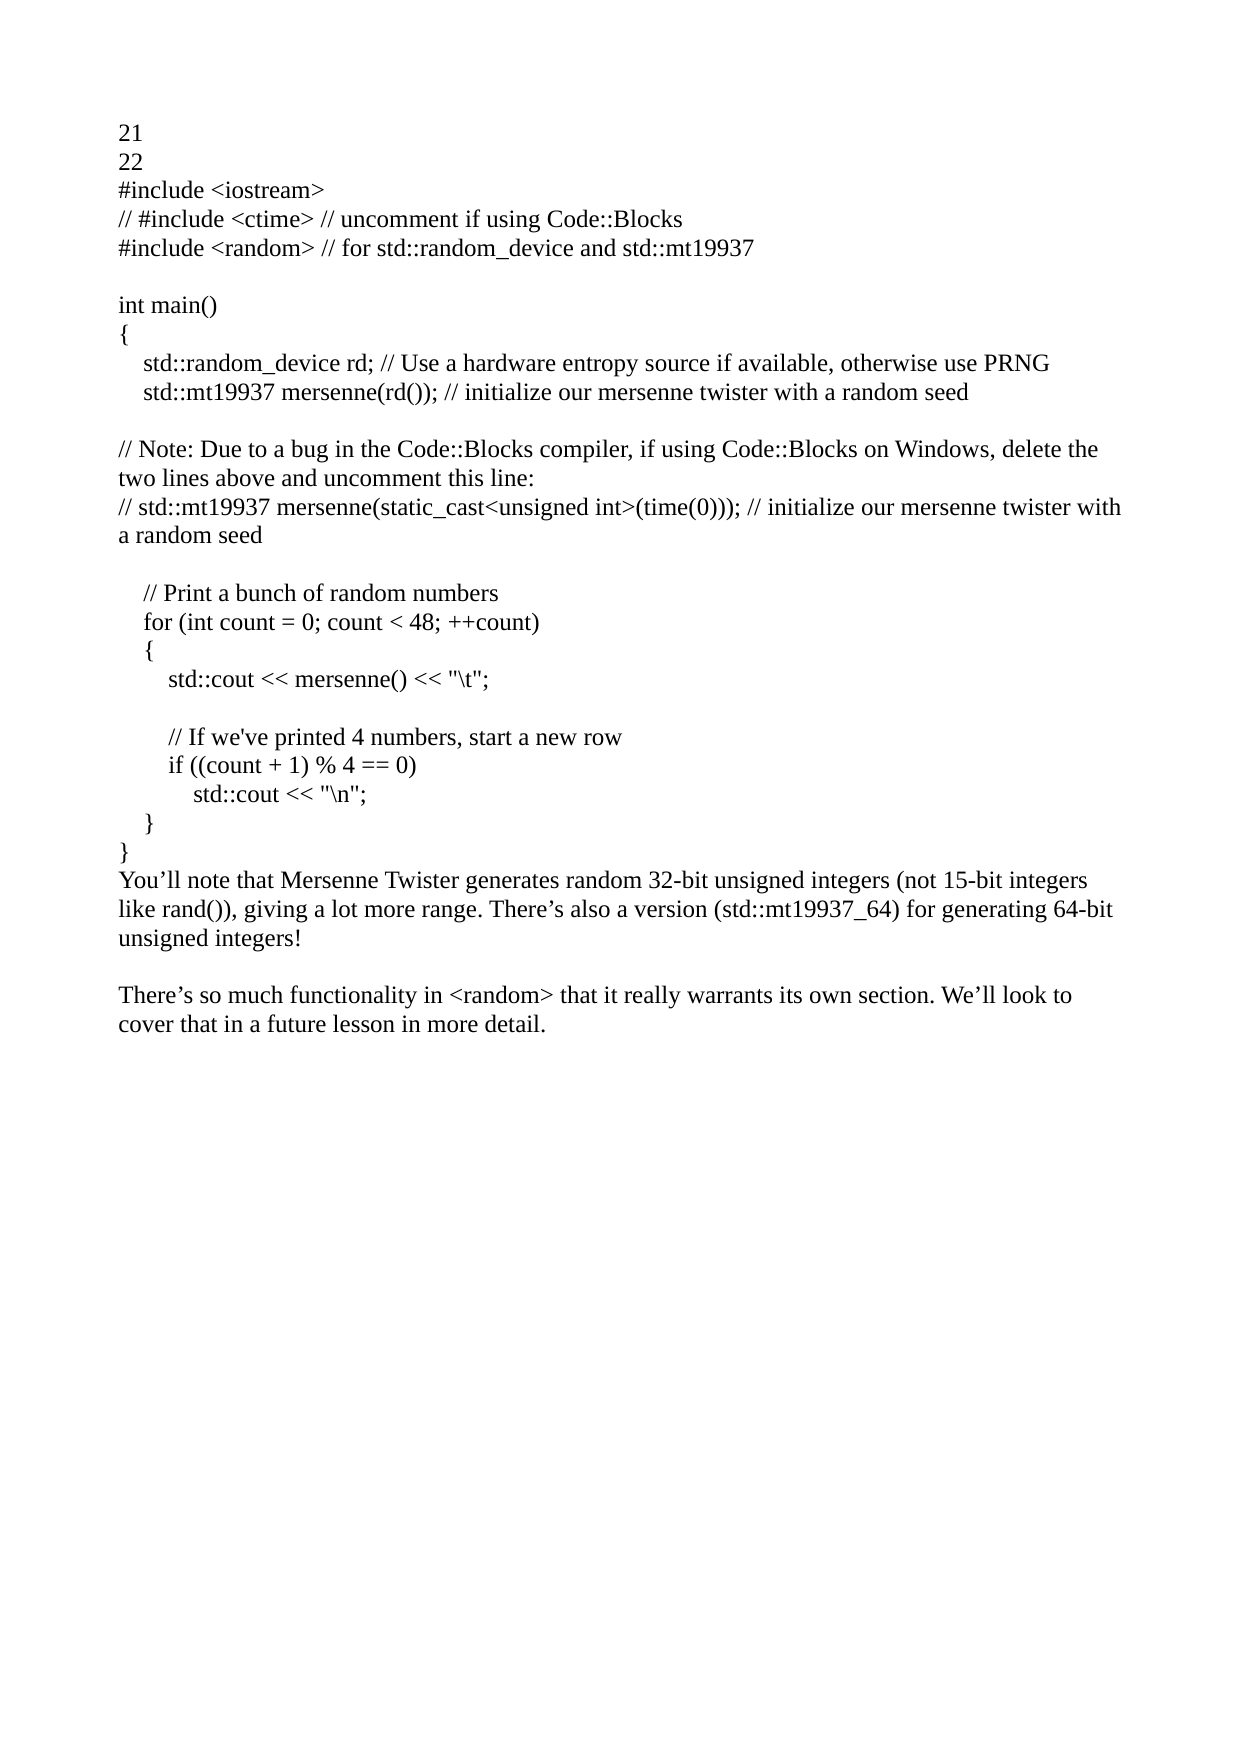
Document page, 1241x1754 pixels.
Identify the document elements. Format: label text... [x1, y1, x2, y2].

text std::random_device rd; // Use a hardware entropy source if available, otherwise use PRNG [118, 348, 1122, 377]
text } [118, 837, 1122, 866]
text // Note: Due to a bug in the Code::Blocks compiler, if using Code::Blocks on Windows, delete the two lines above and uncomment this line: [118, 434, 1122, 492]
text std::cout << mersenne() << "\t"; [118, 664, 1122, 693]
text // Print a bunch of random numbers [118, 578, 1122, 607]
text std::cout << "\n"; [118, 779, 1122, 808]
text #include <iostream> [118, 176, 1122, 204]
text if ((count + 1) % 4 == 0) [118, 751, 1122, 779]
text You’ll note that Mersenne Twister generates random 32-bit unsigned integers (not 15-bit integers like rand()), giving a lot more range. There’s also a version (std::mt19937_64) for generating 64-bit unsigned integers! [118, 866, 1122, 952]
text #include <random> // for std::random_device and std::mt19937 [118, 233, 1122, 262]
text } [118, 808, 1122, 837]
text int main() [118, 291, 1122, 319]
text // std::mt19937 mersenne(static_cast<unsigned int>(time(0))); // initialize our mersenne twister with a random seed [118, 492, 1122, 549]
text 22 [118, 147, 1122, 176]
text for (int count = 0; count < 48; ++count) [118, 607, 1122, 636]
text 21 [118, 118, 1122, 147]
text // #include <ctime> // uncomment if using Code::Blocks [118, 204, 1122, 233]
text std::mt19937 mersenne(rd()); // initialize our mersenne twister with a random seed [118, 377, 1122, 406]
text // If we've printed 4 numbers, start a new row [118, 722, 1122, 751]
text { [118, 636, 1122, 664]
text { [118, 319, 1122, 348]
text There’s so much functionality in <random> that it really warrants its own section. We’ll look to cover that in a future lesson in more detail. [118, 981, 1122, 1038]
